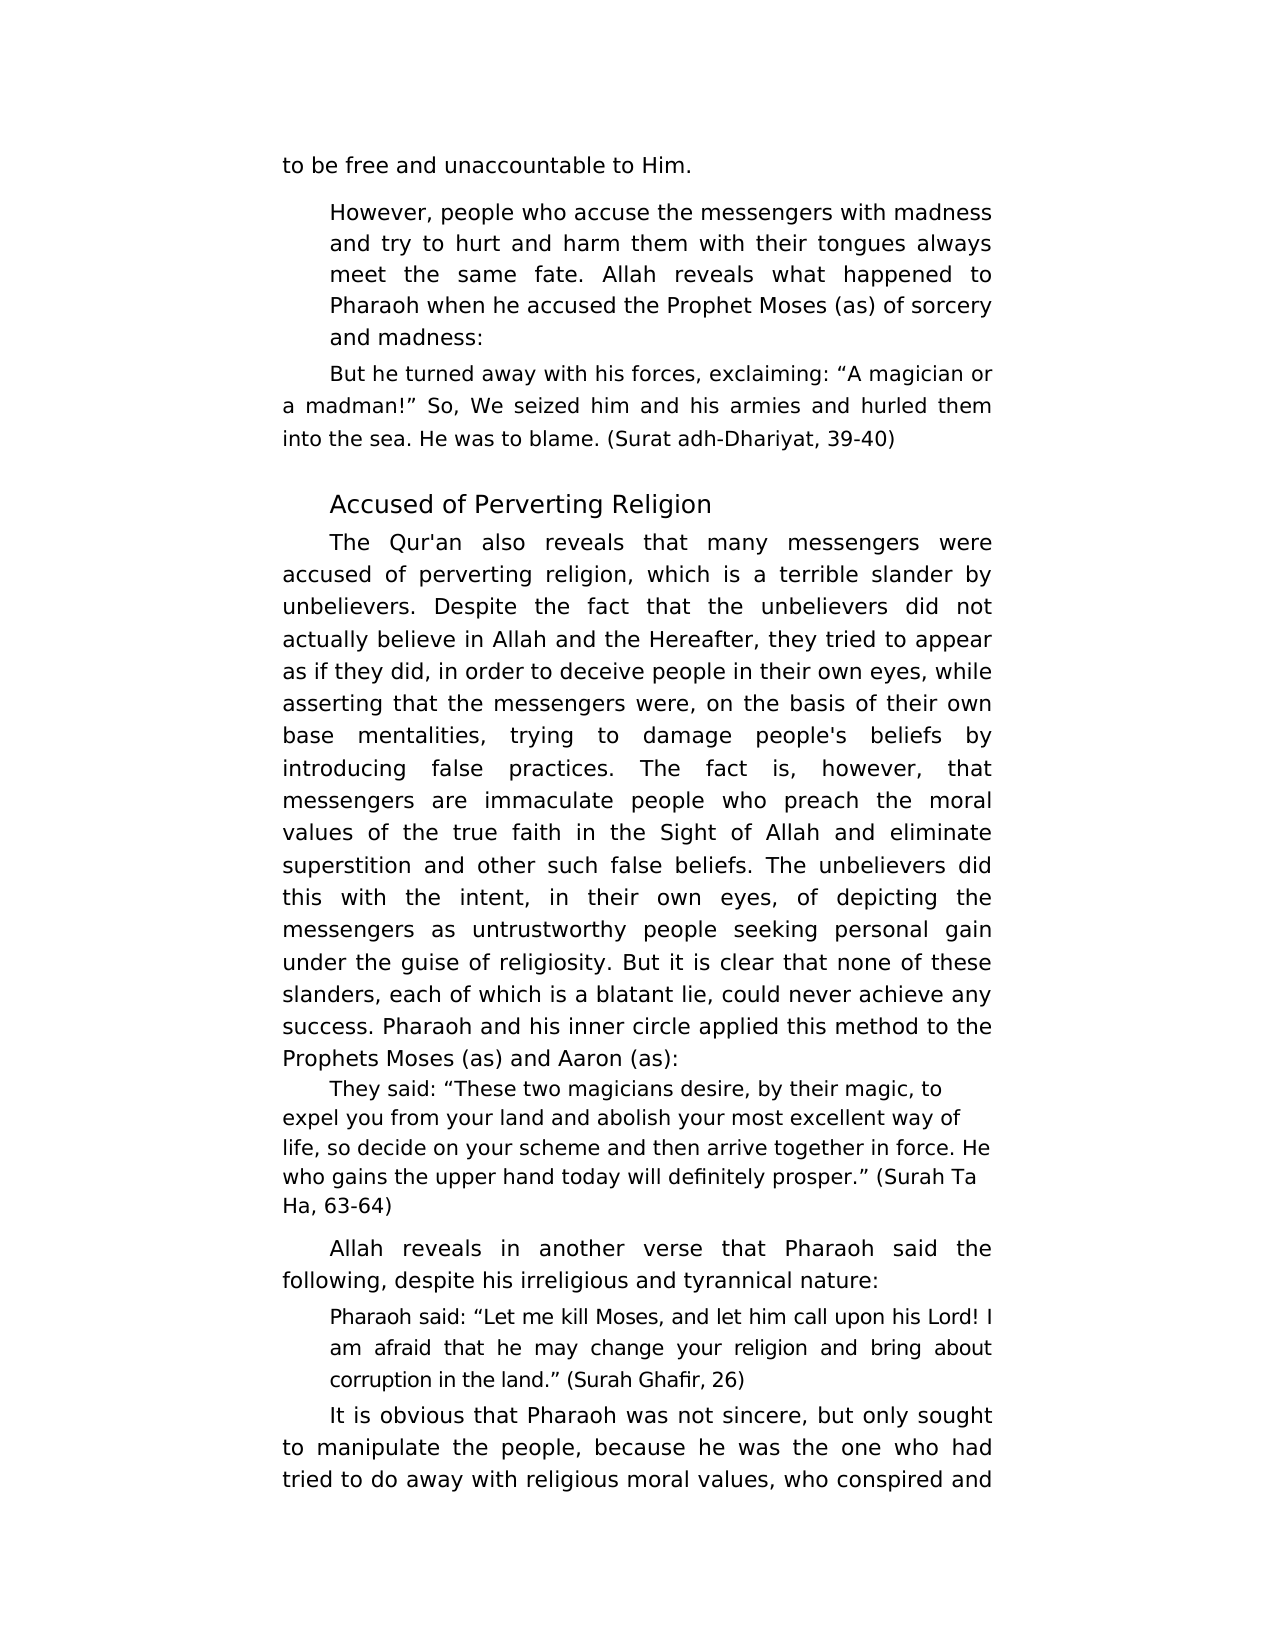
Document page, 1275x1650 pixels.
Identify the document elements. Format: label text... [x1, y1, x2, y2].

text Accused of Perverting Religion [329, 489, 993, 520]
text However, people who accuse the messengers with madness and try to hurt and harm them with their tongues always meet the same fate. Allah reveals what happened to Pharaoh when he accused the Prophet Moses (as) of sorcery and madness: [329, 195, 993, 351]
text It is obvious that Pharaoh was not sincere, but only sought to manipulate the people, because he was the one who had tried to do away with religious moral values, who conspired and [282, 1397, 993, 1494]
text to be free and unaccountable to Him. [282, 150, 993, 179]
text They said: “These two magicians desire, by their magic, to expel you from your land and abolish your most excellent way of life, so decide on your scheme and then arrive together in force. He who gains the upper hand today will definitely prosper.” (Surah Ta Ha, 63-64) [282, 1073, 993, 1219]
text The Qur'an also reveals that many messengers were accused of perverting religion, which is a terrible slander by unbelievers. Despite the fact that the unbelievers did not actually believe in Allah and the Hereafter, they tried to appear as if they did, in order to deceive people in their own eyes, while asserting that the messengers were, on the basis of their own base mentalities, trying to damage people's beliefs by introducing false practices. The fact is, however, that messengers are immaculate people who preach the moral values of the true faith in the Sight of Allah and eliminate superstition and other such false beliefs. The unbelievers did this with the intent, in their own eyes, of depicting the messengers as untrustworthy people seeking personal gain under the guise of religiosity. But it is clear that none of these slanders, each of which is a blatant lie, could never achieve any success. Pharaoh and his inner circle applied this method to the Prophets Moses (as) and Aaron (as): [282, 524, 993, 1073]
text Pharaoh said: “Let me kill Moses, and let him call upon his Lord! I am afraid that he may change your religion and bring about corruption in the land.” (Surah Ghafir, 26) [329, 1299, 993, 1393]
text But he turned away with his forces, exclaiming: “A magician or a madman!” So, We seized him and his armies and hurled them into the sea. He was to blame. (Surat adh-Dhariyat, 39-40) [282, 356, 993, 452]
text Allah reveals in another verse that Pharaoh said the following, despite his irreligious and tyrannical nature: [282, 1231, 993, 1295]
